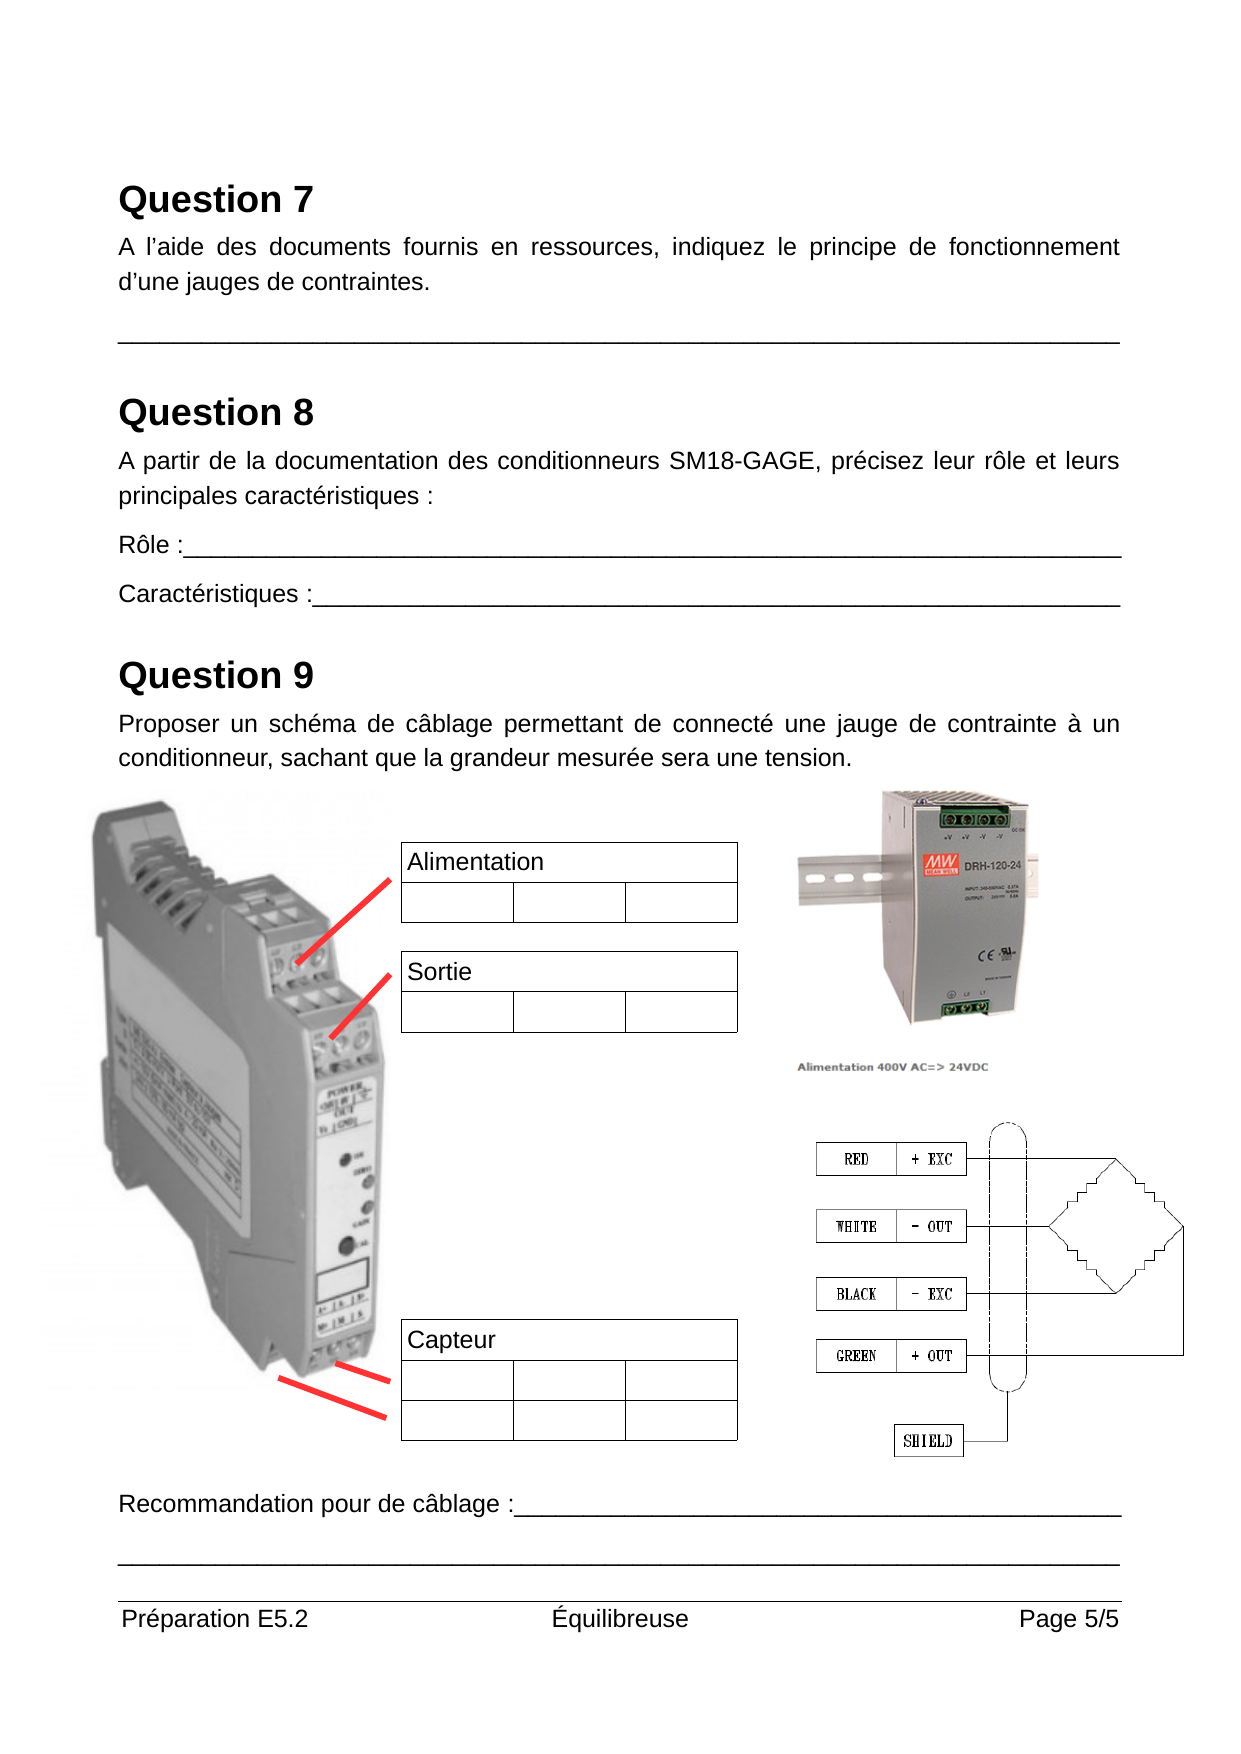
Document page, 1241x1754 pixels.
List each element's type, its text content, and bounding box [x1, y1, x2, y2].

table_header Alimentation [402, 843, 737, 882]
picture [36, 789, 391, 1395]
table_cell [626, 1401, 737, 1440]
table_cell [402, 883, 513, 922]
table_cell [514, 992, 625, 1032]
text A partir de la documentation des conditionneurs SM18-GAGE, précisez leur rôle et leurs principales caractéristiques : [118, 446, 1122, 509]
table_cell [626, 883, 737, 922]
table_header Capteur [402, 1320, 737, 1359]
table_cell [626, 992, 737, 1032]
text Caractéristiques : [118, 579, 1122, 607]
text Rôle : [118, 530, 1122, 558]
text Recommandation pour de câblage : [118, 1489, 1122, 1518]
table_cell [514, 1401, 625, 1440]
table_cell [626, 1361, 737, 1400]
table_cell [402, 1361, 513, 1400]
table_cell [402, 1401, 513, 1440]
subtitle Question 7 [118, 176, 1122, 220]
table_header Sortie [402, 952, 737, 991]
table_cell [402, 992, 513, 1032]
subtitle Question 8 [118, 390, 1122, 434]
table_cell [514, 1361, 625, 1400]
text Proposer un schéma de câblage permettant de connecté une jauge de contrainte à un conditionneur, sachant que la grandeur mesurée sera une tension. [118, 709, 1122, 772]
subtitle Question 9 [118, 653, 1122, 696]
picture [780, 1112, 1203, 1464]
text A l’aide des documents fournis en ressources, indiquez le principe de fonctionnement d’une jauges de contraintes. [118, 232, 1122, 296]
table_cell [514, 883, 625, 922]
picture [796, 782, 1039, 1078]
